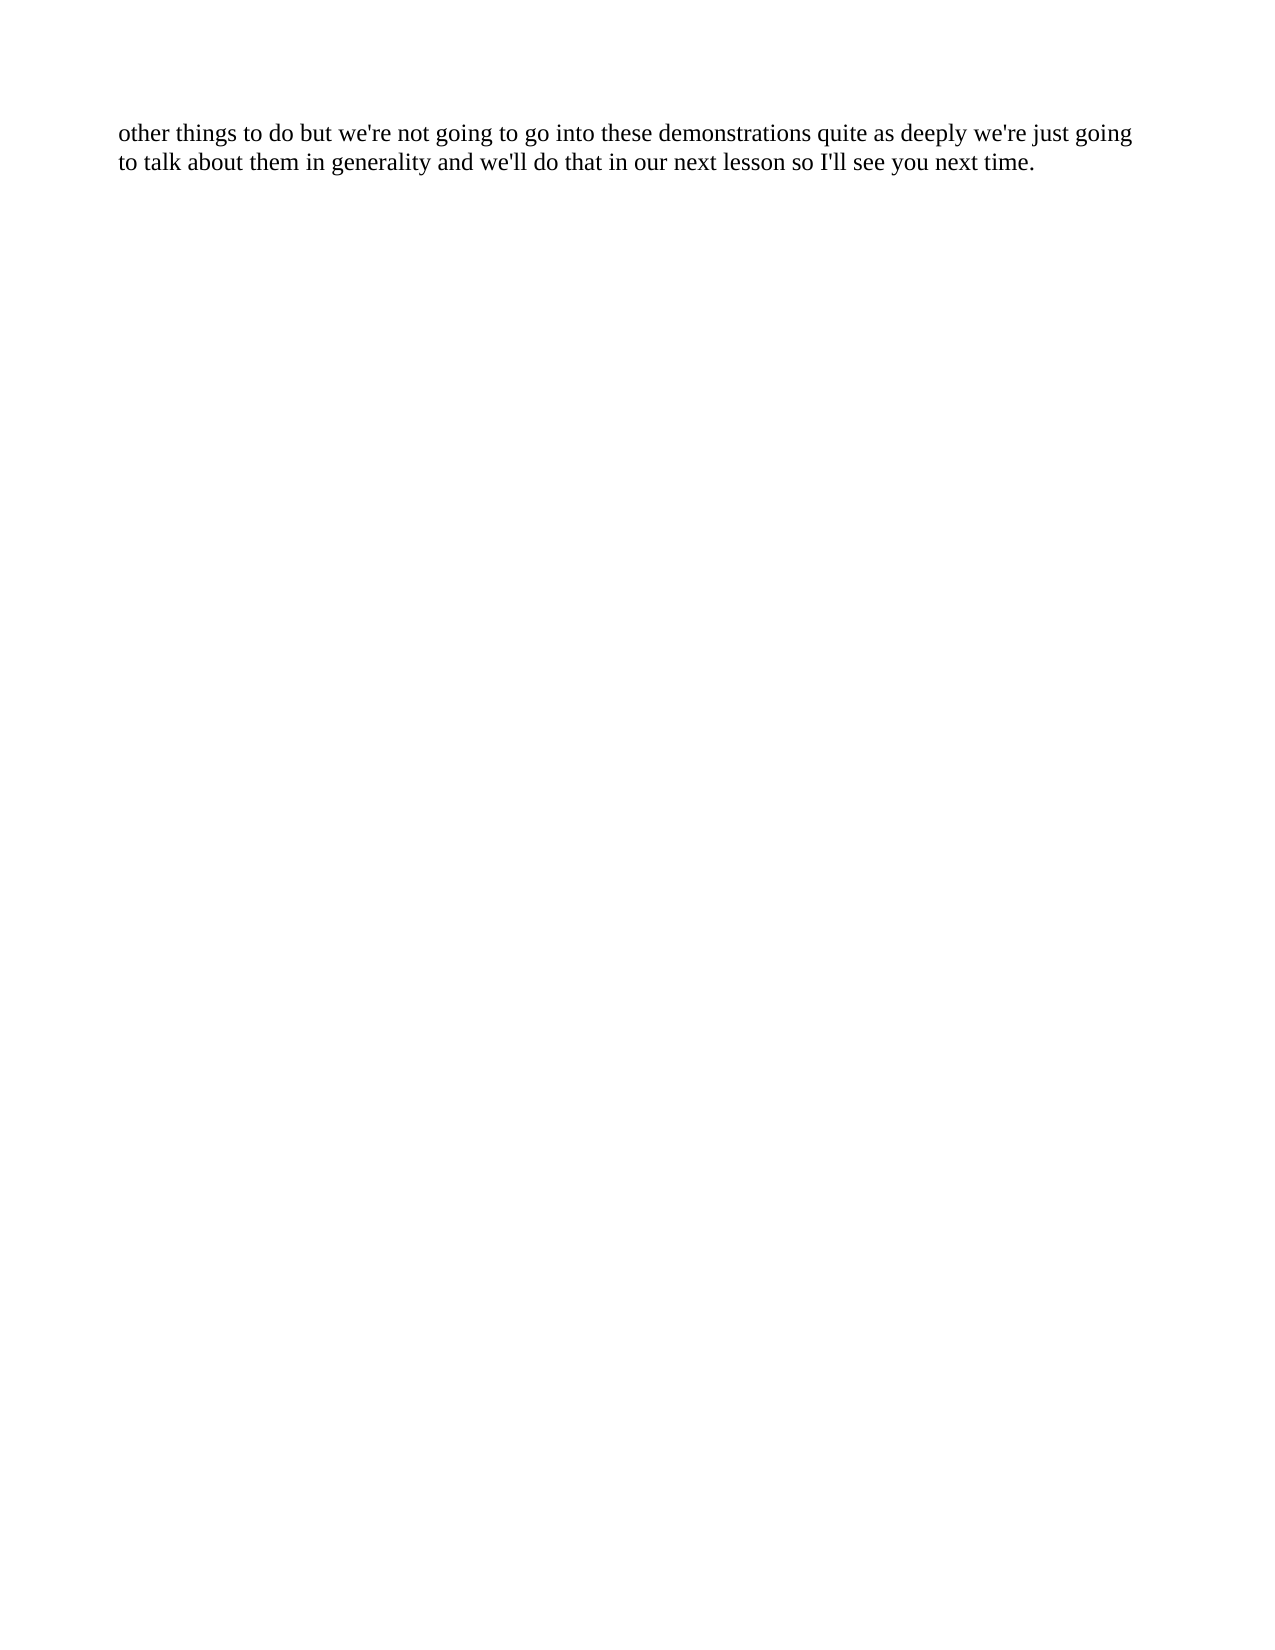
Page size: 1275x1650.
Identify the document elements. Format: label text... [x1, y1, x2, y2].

text other things to do but we're not going to go into these demonstrations quite as deeply we're just going to talk about them in generality and we'll do that in our next lesson so I'll see you next time. [118, 118, 1157, 176]
